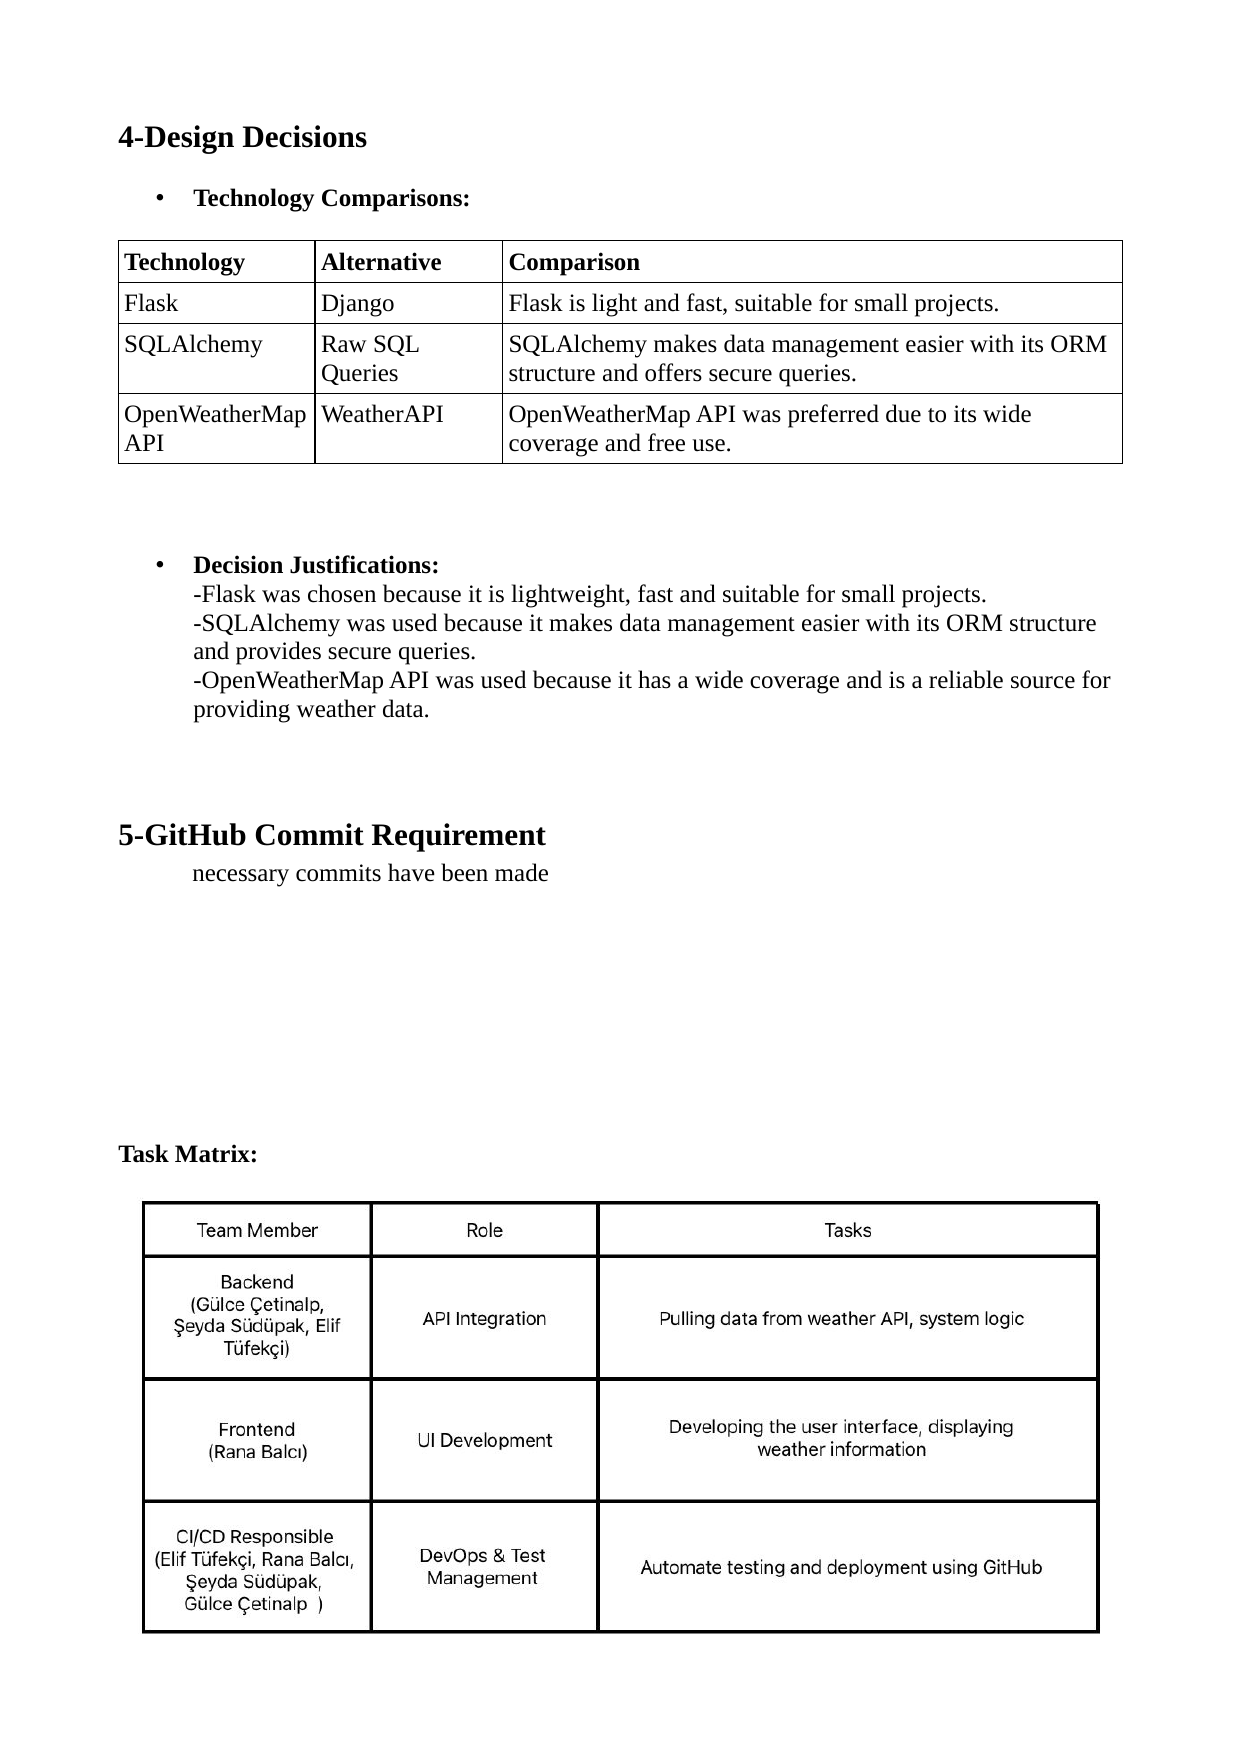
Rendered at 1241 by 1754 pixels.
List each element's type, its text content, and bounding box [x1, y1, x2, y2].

text 5-GitHub Commit Requirement [118, 816, 1122, 852]
table_header Technology [119, 241, 314, 282]
picture [136, 1197, 1104, 1634]
list -SQLAlchemy was used because it makes data management easier with its ORM structure and provides secure queries. [156, 608, 1122, 665]
table_cell Django [316, 283, 502, 323]
table_cell WeatherAPI [316, 394, 502, 463]
table_cell SQLAlchemy makes data management easier with its ORM structure and offers secure queries. [503, 324, 1122, 393]
table_cell SQLAlchemy [119, 324, 314, 393]
list Decision Justifications: [156, 550, 1122, 579]
table_cell Flask is light and fast, suitable for small projects. [503, 283, 1122, 323]
table_cell Raw SQL Queries [316, 324, 502, 393]
table_cell OpenWeatherMap API was preferred due to its wide coverage and free use. [503, 394, 1122, 463]
list Technology Comparisons: [156, 183, 1122, 212]
table_header Alternative [316, 241, 502, 282]
table_cell OpenWeatherMap API [119, 394, 314, 463]
list -Flask was chosen because it is lightweight, fast and suitable for small projects. [156, 579, 1122, 608]
list -OpenWeatherMap API was used because it has a wide coverage and is a reliable source for providing weather data. [156, 665, 1122, 723]
table_header Comparison [503, 241, 1122, 282]
text Task Matrix: [118, 1139, 1122, 1168]
text 4-Design Decisions [118, 118, 1122, 154]
table_cell Flask [119, 283, 314, 323]
text necessary commits have been made [118, 852, 1122, 888]
